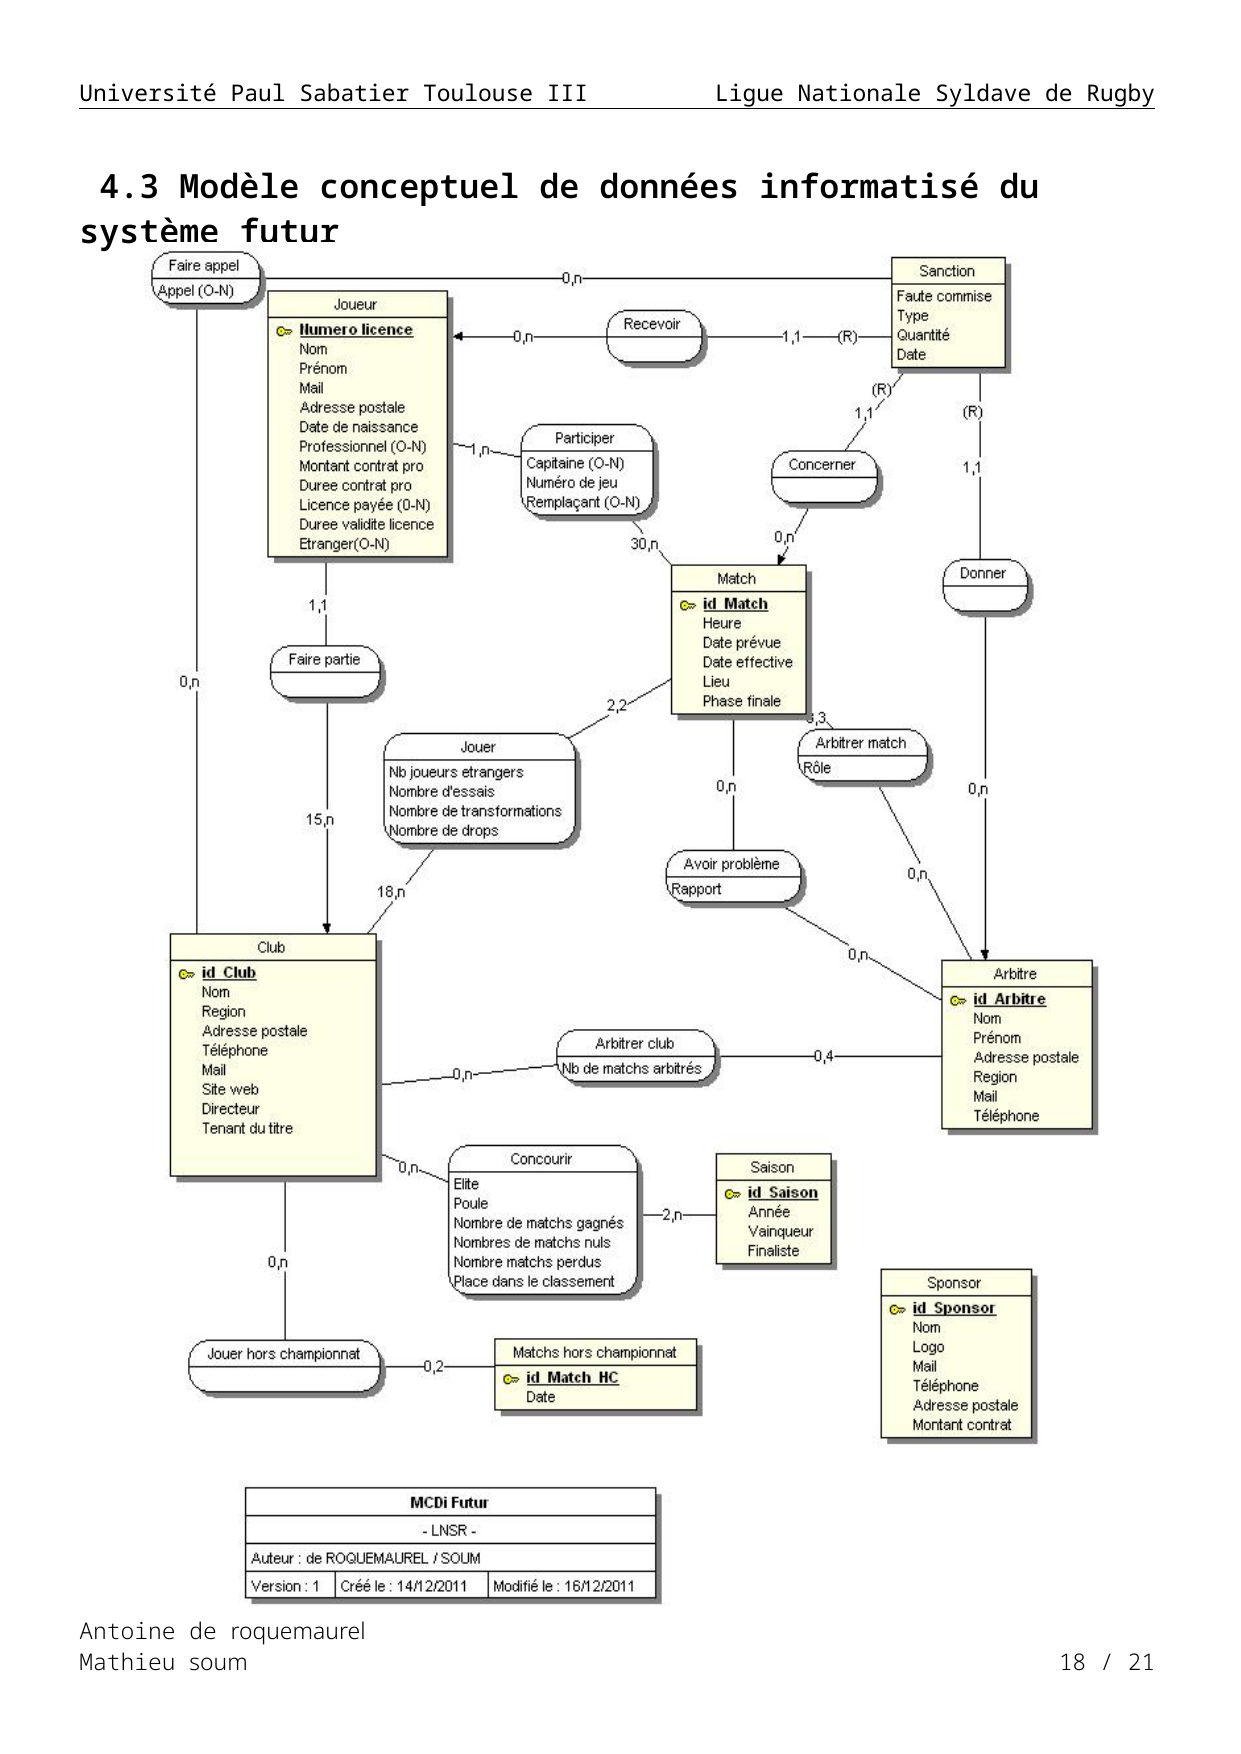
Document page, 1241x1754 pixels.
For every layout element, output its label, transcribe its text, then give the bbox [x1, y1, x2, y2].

picture [133, 242, 1101, 1607]
subtitle Modèle conceptuel de données informatisé du système futur [79, 163, 1155, 253]
